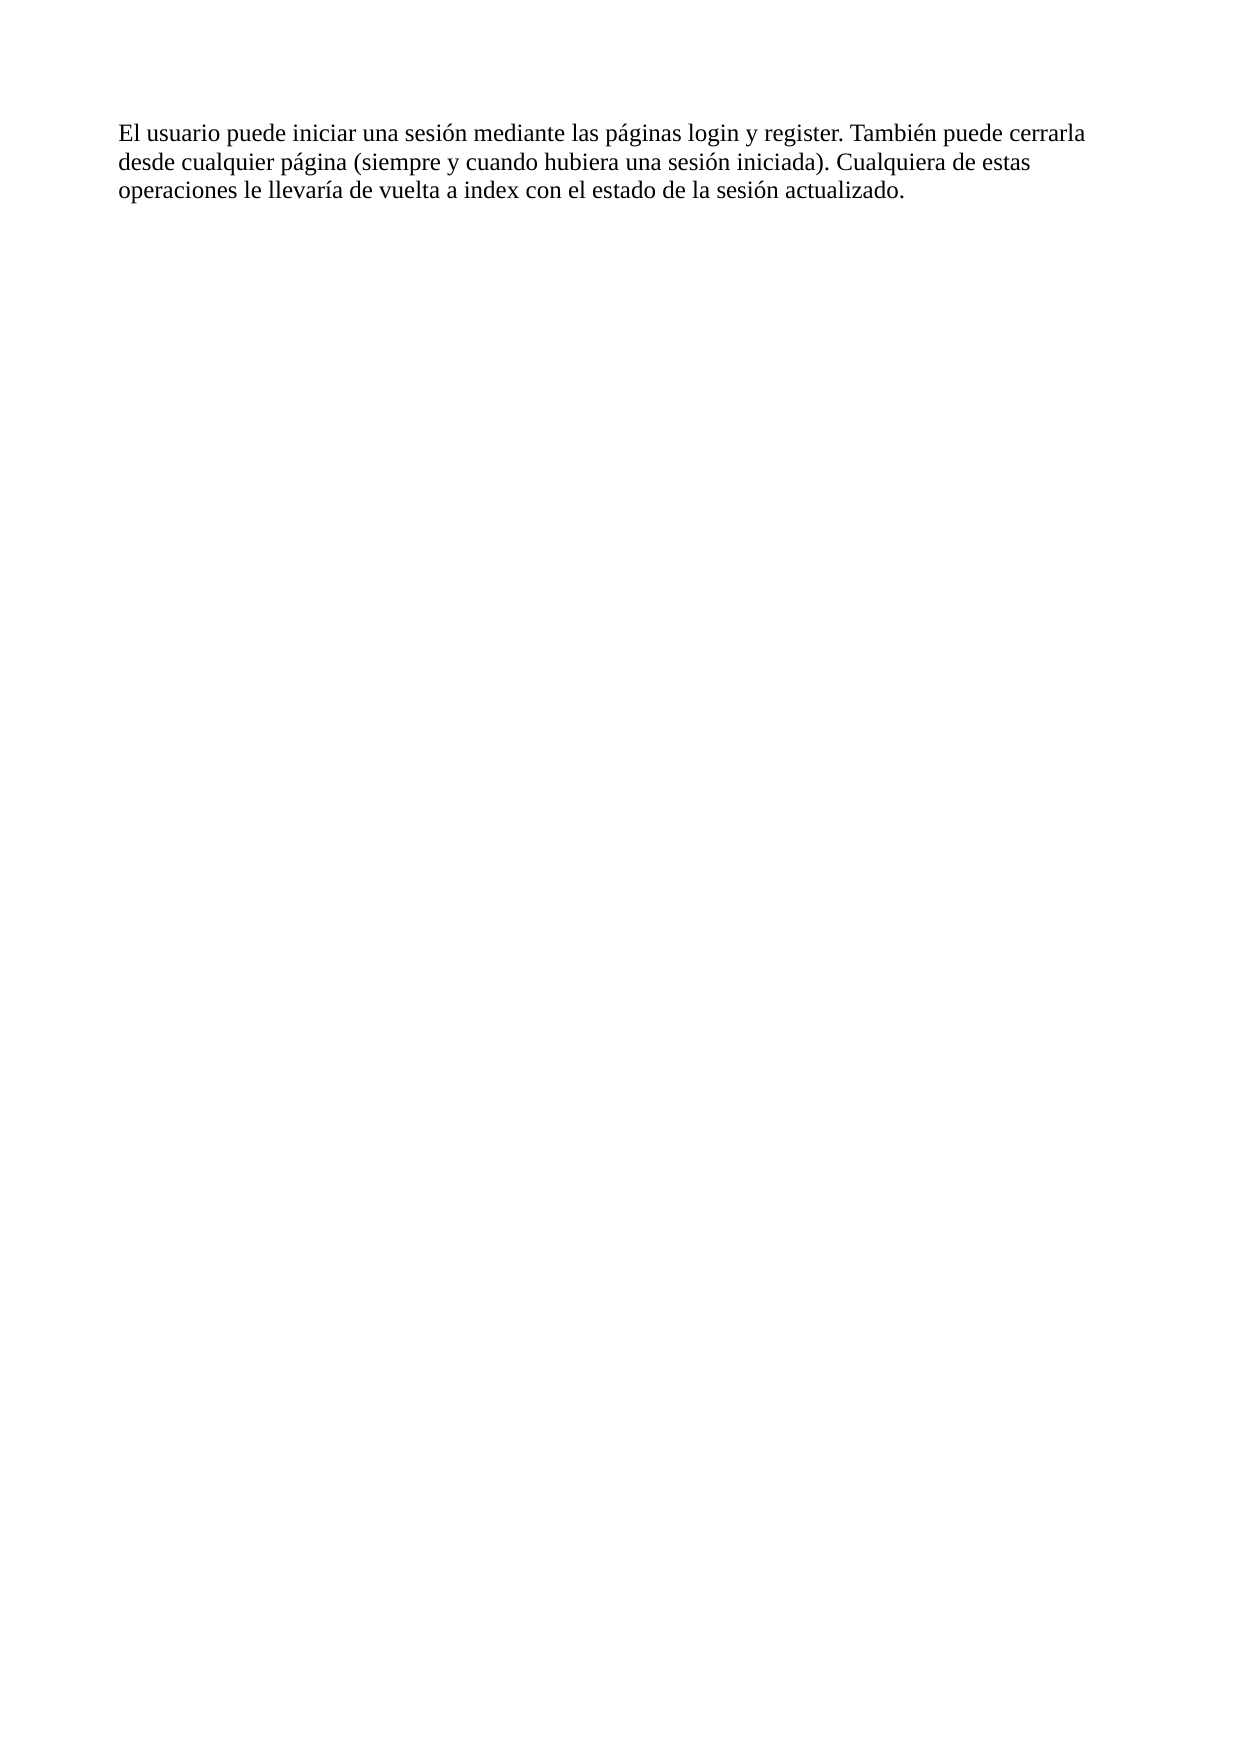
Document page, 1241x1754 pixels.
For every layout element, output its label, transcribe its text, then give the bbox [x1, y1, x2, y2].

text El usuario puede iniciar una sesión mediante las páginas login y register. También puede cerrarla desde cualquier página (siempre y cuando hubiera una sesión iniciada). Cualquiera de estas operaciones le llevaría de vuelta a index con el estado de la sesión actualizado. [118, 118, 1122, 204]
